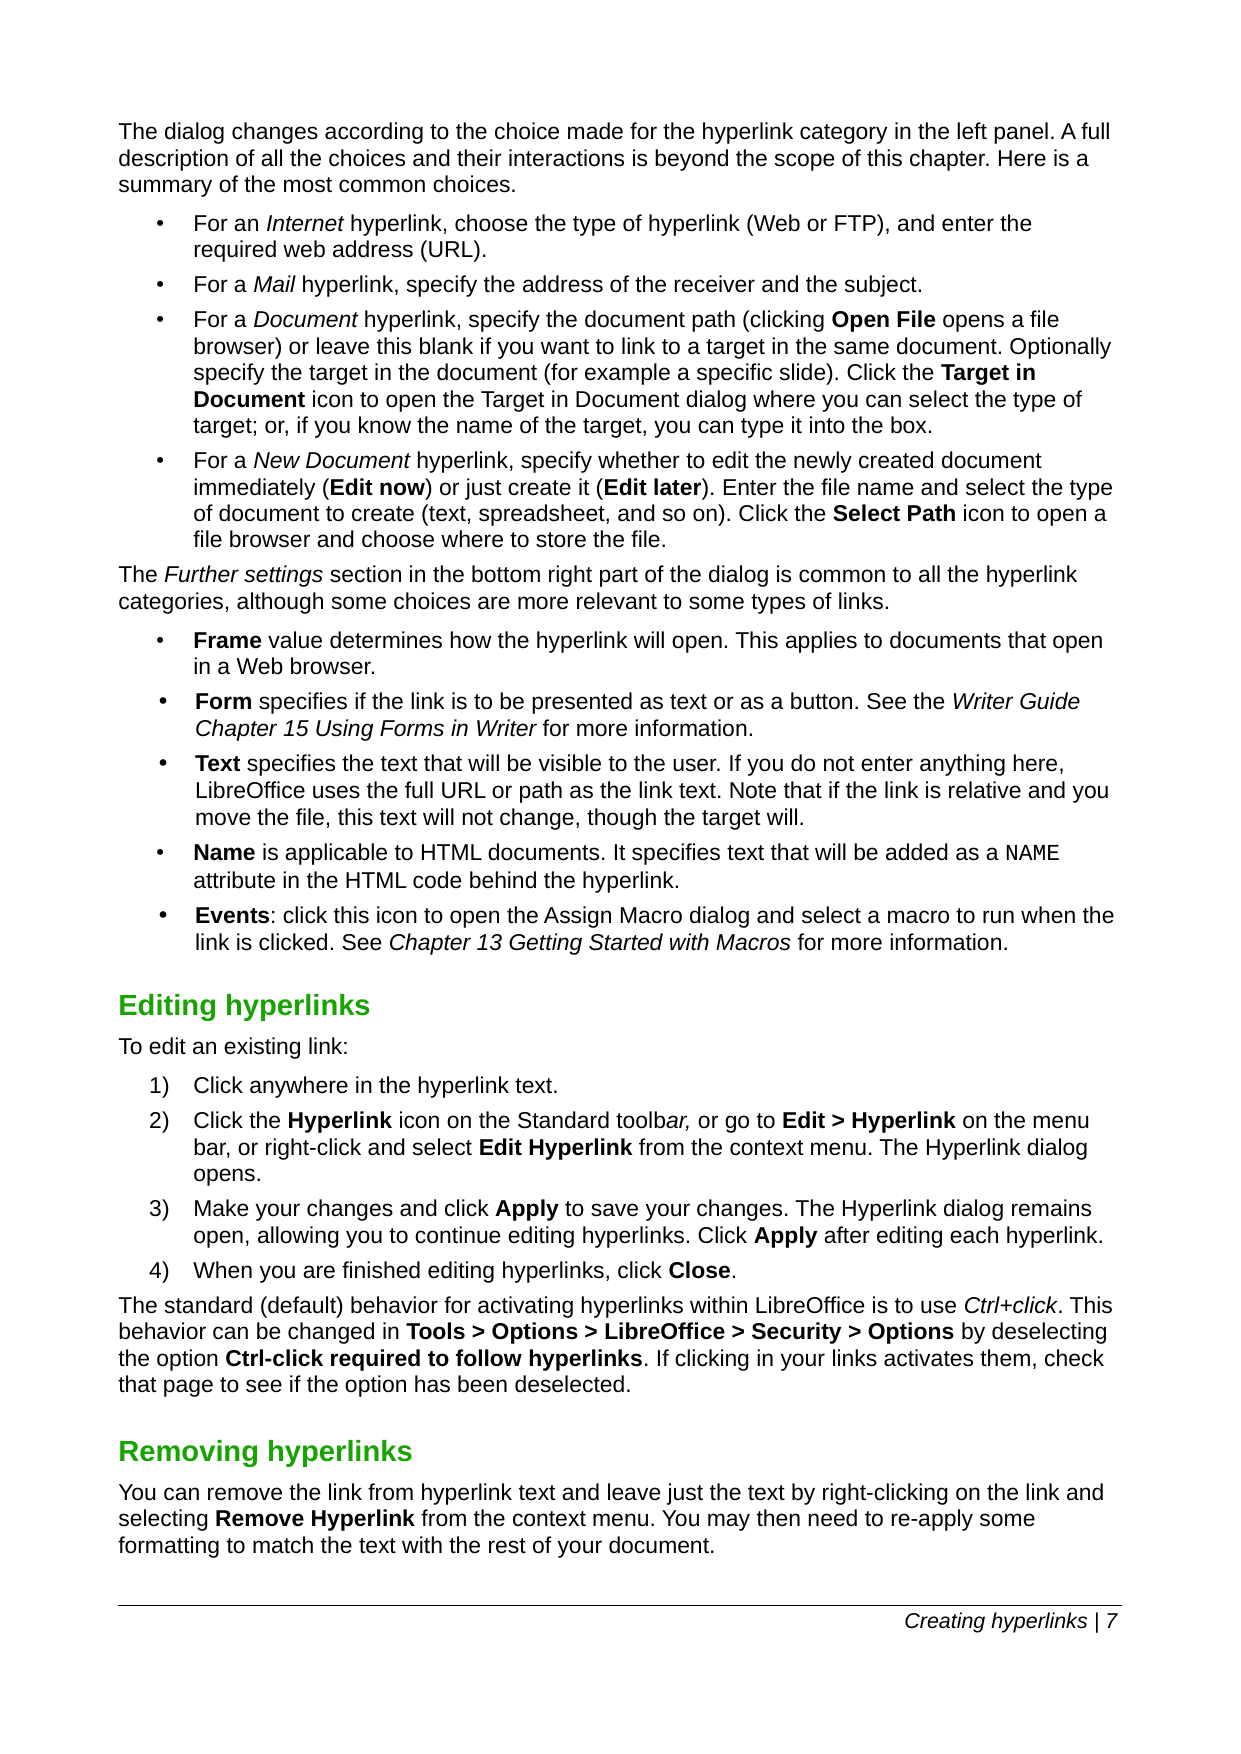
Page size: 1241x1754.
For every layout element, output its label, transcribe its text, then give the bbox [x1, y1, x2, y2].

list To edit an existing link: [118, 1033, 1122, 1059]
subtitle Removing hyperlinks [118, 1433, 1122, 1467]
text The dialog changes according to the choice made for the hyperlink category in the left panel. A full description of all the choices and their interactions is beyond the scope of this chapter. Here is a summary of the most common choices. [118, 118, 1122, 197]
list Text specifies the text that will be visible to the user. If you do not enter anything here, LibreOffice uses the full URL or path as the link text. Note that if the link is relative and you move the file, this text will not change, though the target will. [156, 750, 1122, 830]
list Form specifies if the link is to be presented as text or as a button. See the Writer Guide Chapter 15 Using Forms in Writer for more information. [156, 688, 1122, 741]
list For a Mail hyperlink, specify the address of the receiver and the subject. [156, 271, 1122, 298]
list For a Document hyperlink, specify the document path (clicking Open File opens a file browser) or leave this blank if you want to link to a target in the same document. Optionally specify the target in the document (for example a specific slide). Click the Target in Document icon to open the Target in Document dialog where you can select the type of target; or, if you know the name of the target, you can type it into the box. [156, 306, 1122, 438]
list Click the Hyperlink icon on the Standard toolbar, or go to Edit > Hyperlink on the menu bar, or right-click and select Edit Hyperlink from the context menu. The Hyperlink dialog opens. [169, 1107, 1122, 1186]
list Events: click this icon to open the Assign Macro dialog and select a macro to run when the link is clicked. See Chapter 13 Getting Started with Macros for more information. [156, 902, 1122, 955]
list When you are finished editing hyperlinks, click Close. [169, 1257, 1122, 1283]
list The Further settings section in the bottom right part of the dialog is common to all the hyperlink categories, although some choices are more relevant to some types of links. [118, 561, 1122, 614]
list Frame value determines how the hyperlink will open. This applies to documents that open in a Web browser. [156, 627, 1122, 679]
text You can remove the link from hyperlink text and leave just the text by right-clicking on the link and selecting Remove Hyperlink from the context menu. You may then need to re-apply some formatting to match the text with the rest of your document. [118, 1479, 1122, 1558]
list Name is applicable to HTML documents. It specifies text that will be added as a NAME attribute in the HTML code behind the hyperlink. [156, 839, 1122, 893]
list Make your changes and click Apply to save your changes. The Hyperlink dialog remains open, allowing you to continue editing hyperlinks. Click Apply after editing each hyperlink. [169, 1195, 1122, 1248]
list For an Internet hyperlink, choose the type of hyperlink (Web or FTP), and enter the required web address (URL). [156, 210, 1122, 262]
list Click anywhere in the hyperlink text. [169, 1072, 1122, 1098]
list For a New Document hyperlink, specify whether to edit the newly created document immediately (Edit now) or just create it (Edit later). Enter the file name and select the type of document to create (text, spreadsheet, and so on). Click the Select Path icon to open a file browser and choose where to store the file. [156, 447, 1122, 552]
subtitle Editing hyperlinks [118, 988, 1122, 1021]
text The standard (default) behavior for activating hyperlinks within LibreOffice is to use Ctrl+click. This behavior can be changed in Tools > Options > LibreOffice > Security > Options by deselecting the option Ctrl-click required to follow hyperlinks. If clicking in your links activates them, check that page to see if the option has been deselected. [118, 1292, 1122, 1397]
